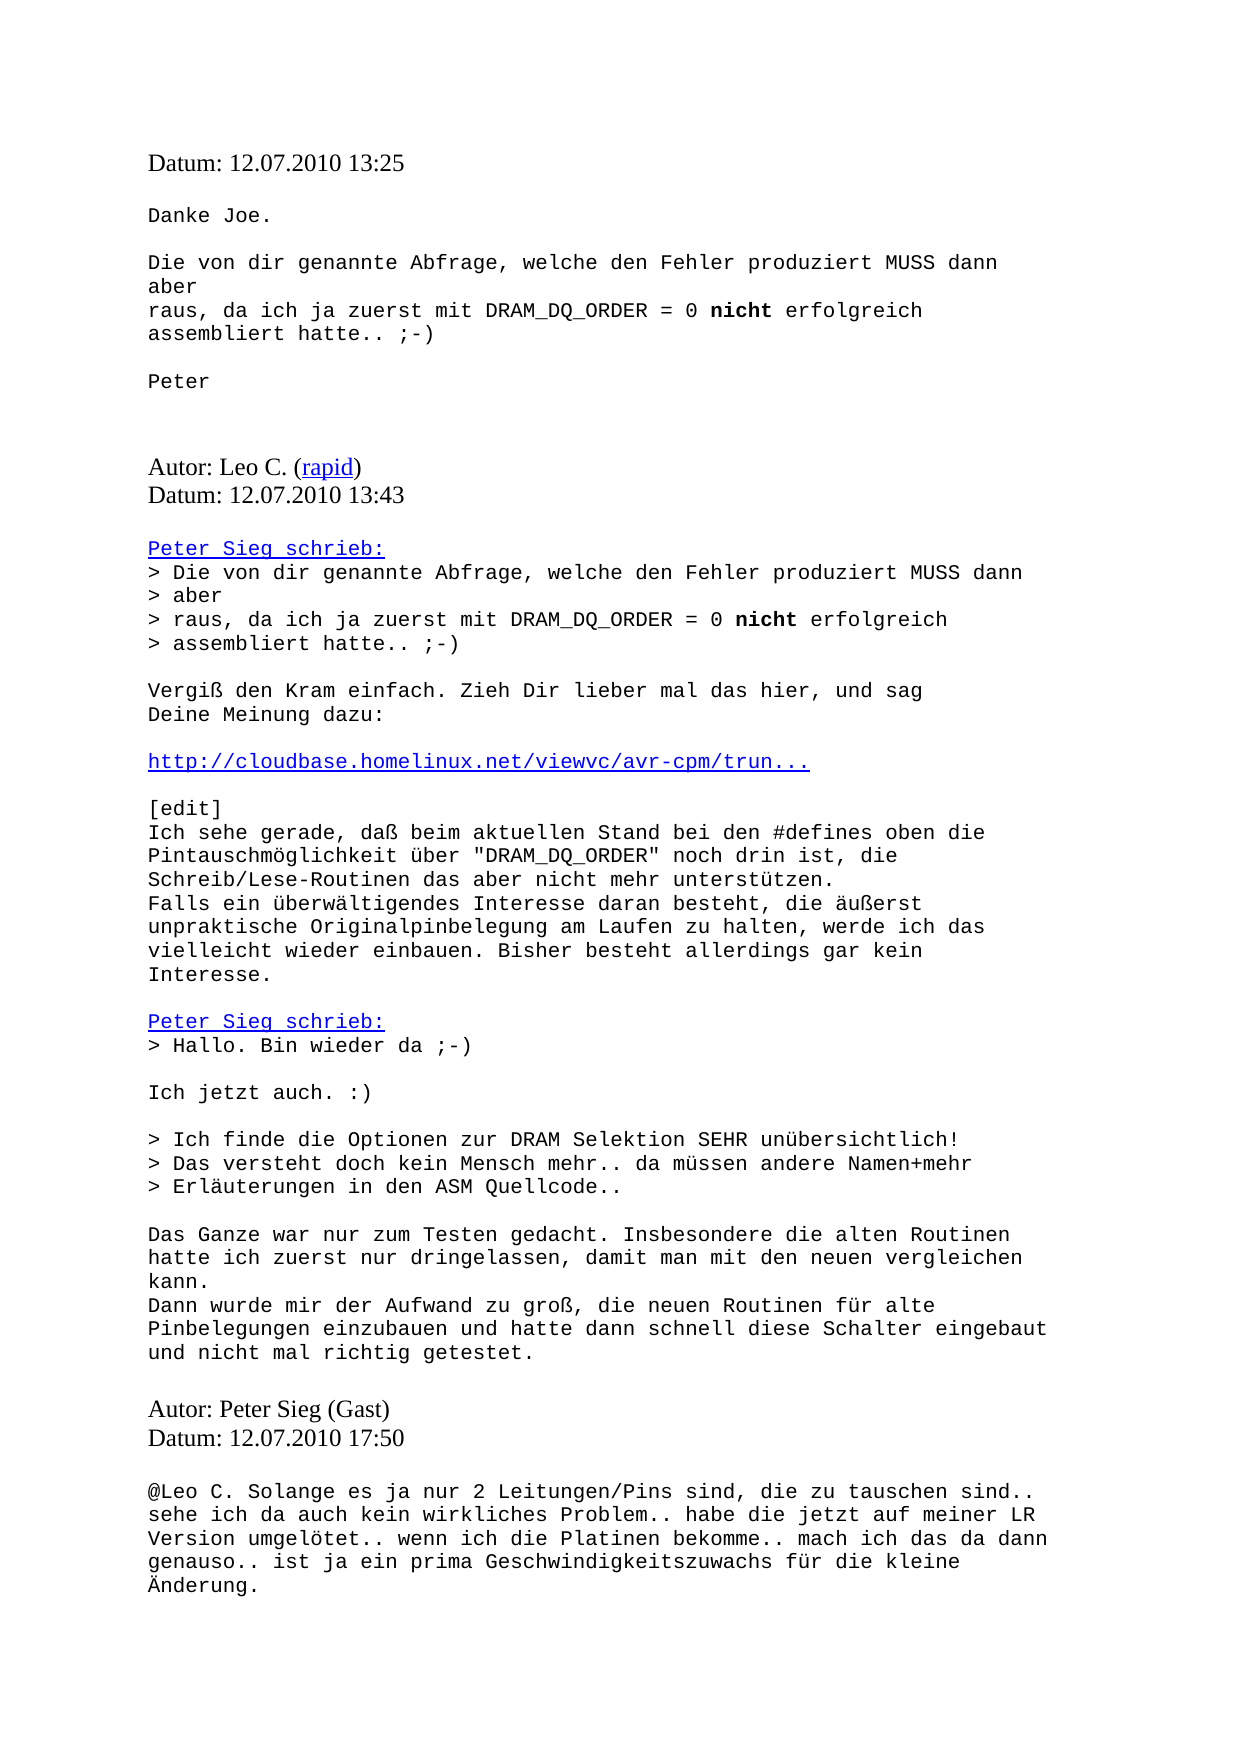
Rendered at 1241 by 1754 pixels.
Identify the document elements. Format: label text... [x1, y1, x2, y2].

text Peter Sieg schrieb: [148, 1011, 1093, 1034]
text sehe ich da auch kein wirkliches Problem.. habe die jetzt auf meiner LR [148, 1504, 1093, 1528]
text > Ich finde die Optionen zur DRAM Selektion SEHR unübersichtlich! [148, 1129, 1093, 1153]
text Pinbelegungen einzubauen und hatte dann schnell diese Schalter eingebaut [148, 1318, 1093, 1342]
text Datum: 12.07.2010 13:43 [148, 481, 1093, 509]
text Das Ganze war nur zum Testen gedacht. Insbesondere die alten Routinen [148, 1224, 1093, 1247]
text > Hallo. Bin wieder da ;-) [148, 1034, 1093, 1058]
text vielleicht wieder einbauen. Bisher besteht allerdings gar kein [148, 940, 1093, 964]
text Dann wurde mir der Aufwand zu groß, die neuen Routinen für alte [148, 1295, 1093, 1318]
text Die von dir genannte Abfrage, welche den Fehler produziert MUSS dann [148, 252, 1093, 276]
text Danke Joe. [148, 205, 1093, 229]
text unpraktische Originalpinbelegung am Laufen zu halten, werde ich das [148, 916, 1093, 940]
text hatte ich zuerst nur dringelassen, damit man mit den neuen vergleichen [148, 1247, 1093, 1271]
text > assembliert hatte.. ;-) [148, 633, 1093, 656]
text Deine Meinung dazu: [148, 703, 1093, 727]
text Version umgelötet.. wenn ich die Platinen bekomme.. mach ich das da dann [148, 1528, 1093, 1552]
text assembliert hatte.. ;-) [148, 323, 1093, 347]
text [edit] [148, 798, 1093, 822]
text Änderung. [148, 1575, 1093, 1599]
text > aber [148, 585, 1093, 609]
text Autor: Peter Sieg (Gast) [148, 1394, 1093, 1423]
text raus, da ich ja zuerst mit DRAM_DQ_ORDER = 0 nicht erfolgreich [148, 300, 1093, 323]
text Interesse. [148, 964, 1093, 987]
text @Leo C. Solange es ja nur 2 Leitungen/Pins sind, die zu tauschen sind.. [148, 1481, 1093, 1504]
text Datum: 12.07.2010 13:25 [148, 148, 1093, 176]
text Ich sehe gerade, daß beim aktuellen Stand bei den #defines oben die [148, 822, 1093, 845]
text > raus, da ich ja zuerst mit DRAM_DQ_ORDER = 0 nicht erfolgreich [148, 609, 1093, 633]
text genauso.. ist ja ein prima Geschwindigkeitszuwachs für die kleine [148, 1552, 1093, 1575]
text aber [148, 276, 1093, 300]
text Datum: 12.07.2010 17:50 [148, 1423, 1093, 1452]
text http://cloudbase.homelinux.net/viewvc/avr-cpm/trun... [148, 751, 1093, 774]
text Peter Sieg schrieb: [148, 538, 1093, 562]
text Ich jetzt auch. :) [148, 1082, 1093, 1106]
text Autor: Leo C. (rapid) [148, 452, 1093, 481]
text Schreib/Lese-Routinen das aber nicht mehr unterstützen. [148, 869, 1093, 893]
text Peter [148, 371, 1093, 394]
text kann. [148, 1271, 1093, 1295]
text > Die von dir genannte Abfrage, welche den Fehler produziert MUSS dann [148, 562, 1093, 585]
text Falls ein überwältigendes Interesse daran besteht, die äußerst [148, 893, 1093, 916]
text Vergiß den Kram einfach. Zieh Dir lieber mal das hier, und sag [148, 680, 1093, 703]
text Pintauschmöglichkeit über "DRAM_DQ_ORDER" noch drin ist, die [148, 845, 1093, 869]
text > Erläuterungen in den ASM Quellcode.. [148, 1176, 1093, 1200]
text > Das versteht doch kein Mensch mehr.. da müssen andere Namen+mehr [148, 1153, 1093, 1176]
text und nicht mal richtig getestet. [148, 1342, 1093, 1366]
